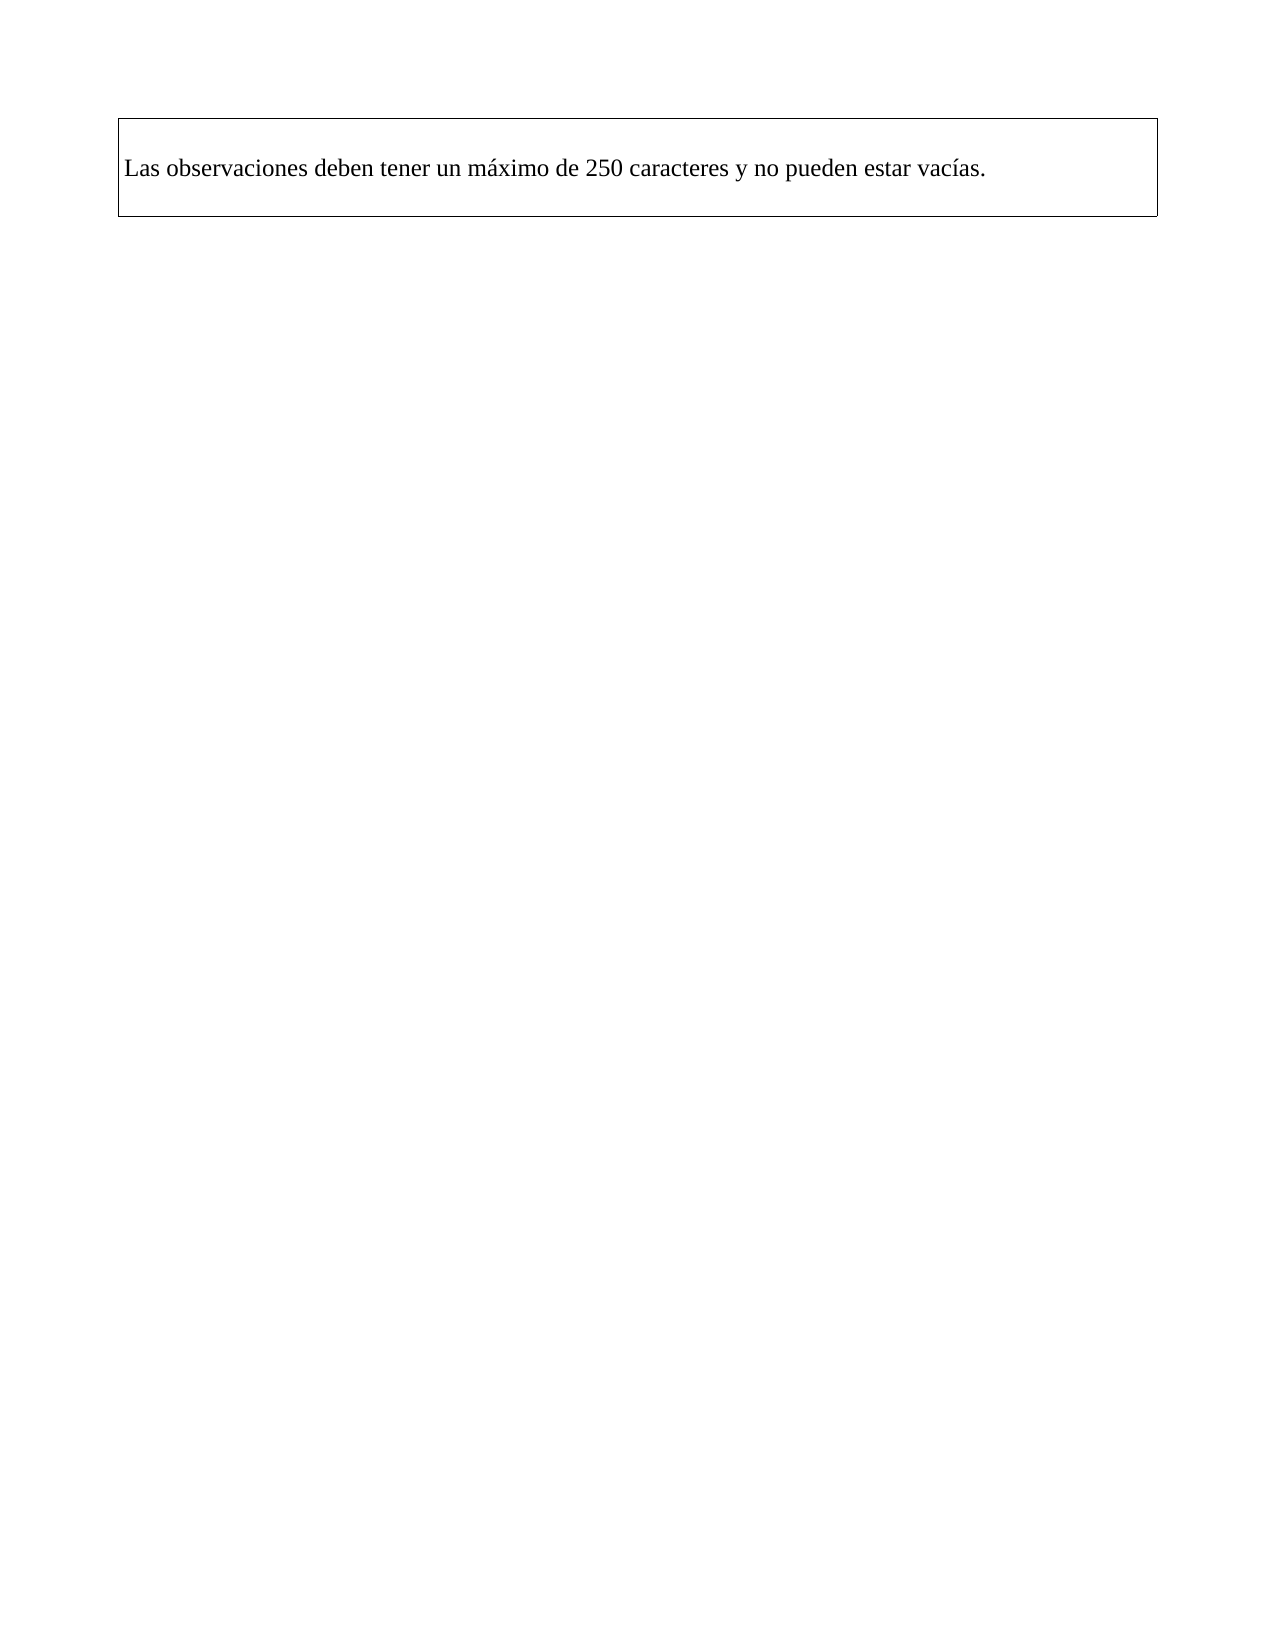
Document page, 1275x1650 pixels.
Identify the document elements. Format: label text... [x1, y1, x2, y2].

table_cell Las observaciones deben tener un máximo de 250 caracteres y no pueden estar vacías. [119, 119, 1157, 216]
